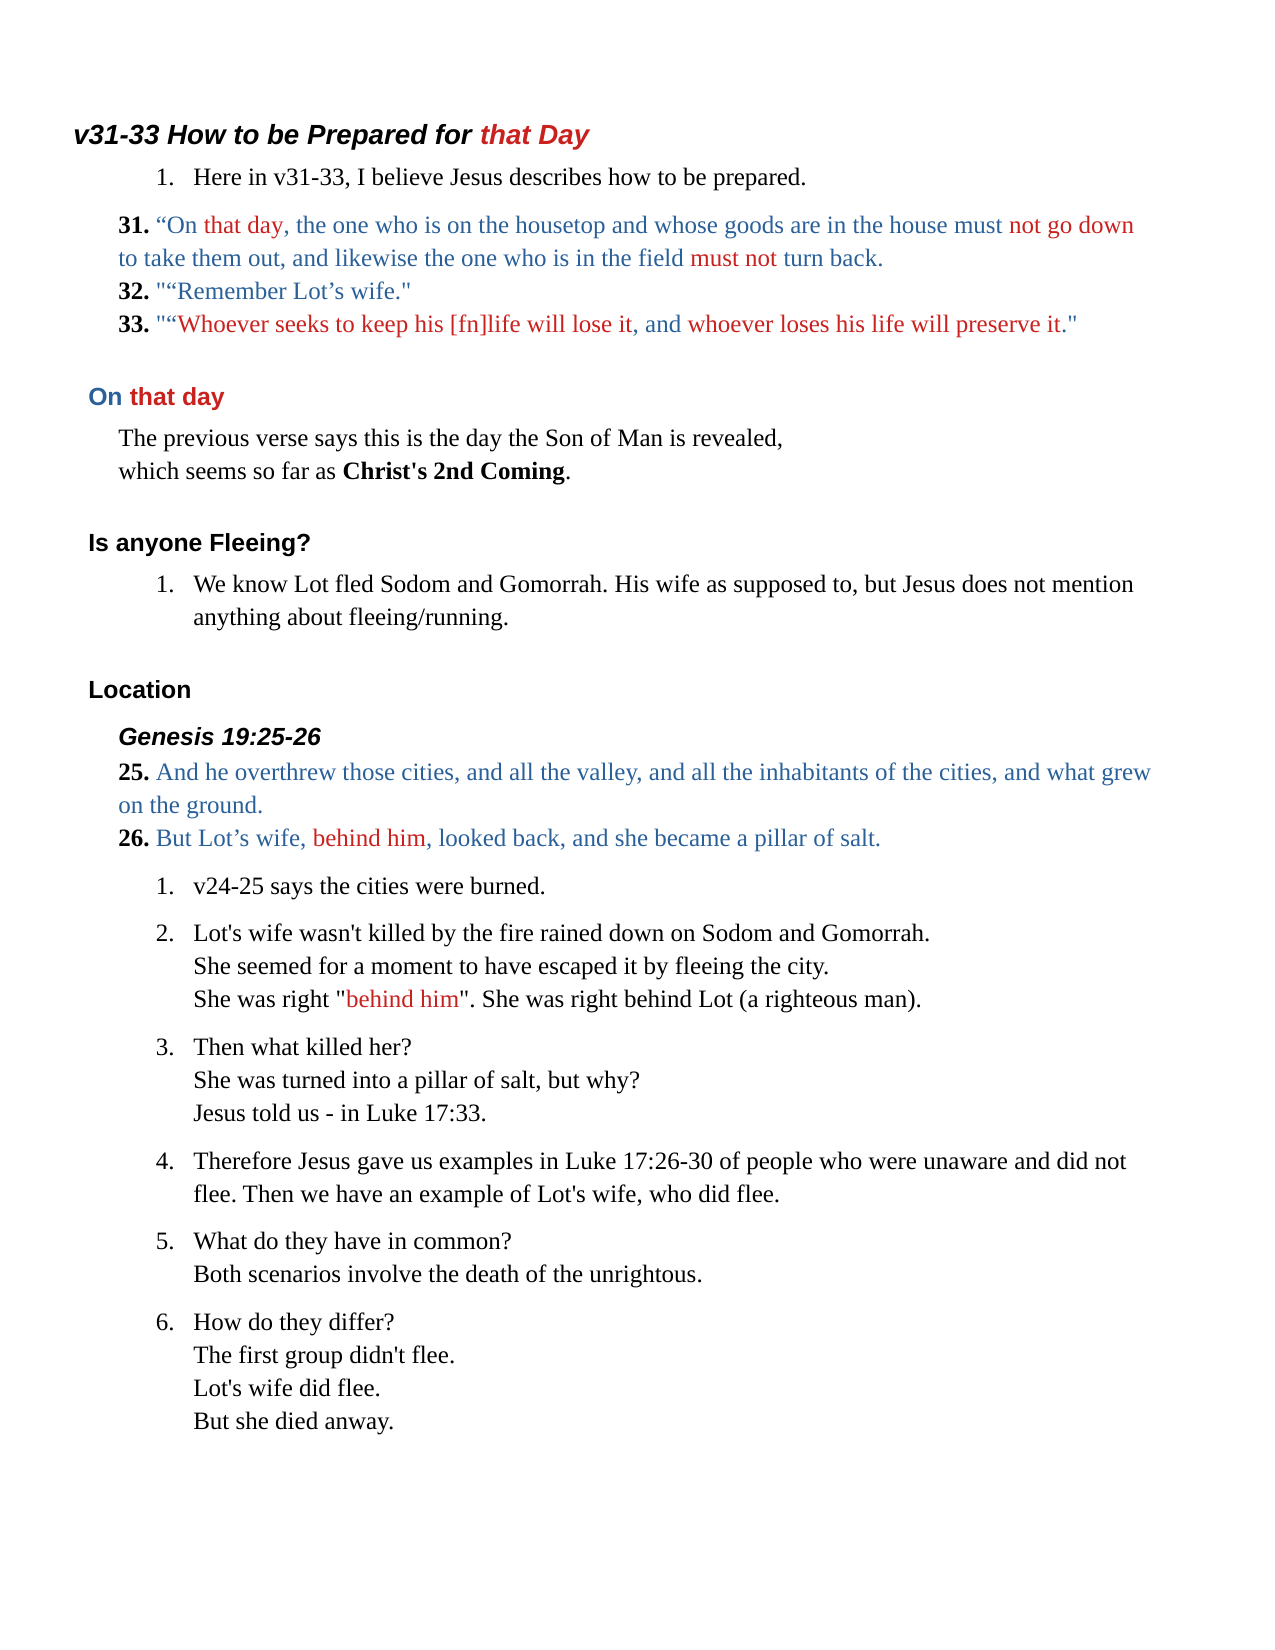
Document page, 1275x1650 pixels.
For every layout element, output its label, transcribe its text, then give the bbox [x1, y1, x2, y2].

list Therefore Jesus gave us examples in Luke 17:26-30 of people who were unaware and did not flee. Then we have an example of Lot's wife, who did flee. [156, 1146, 1157, 1207]
list v24-25 says the cities were burned. [156, 871, 1157, 899]
list How do they differ? The first group didn't flee. Lot's wife did flee. But she died anway. [156, 1307, 1157, 1435]
list Lot's wife wasn't killed by the fire rained down on Sodom and Gomorrah. She seemed for a moment to have escaped it by fleeing the city. She was right "behind him". She was right behind Lot (a righteous man). [156, 918, 1157, 1013]
text 25. And he overthrew those cities, and all the valley, and all the inhabitants of the cities, and what grew on the ground. 26. But Lot’s wife, behind him, looked back, and she became a pillar of salt. [118, 757, 1157, 852]
subtitle On that day [88, 382, 1157, 410]
subtitle Is anyone Fleeing? [88, 528, 1157, 557]
text The previous verse says this is the day the Son of Man is revealed, which seems so far as Christ's 2nd Coming. [118, 423, 1157, 484]
list We know Lot fled Sodom and Gomorrah. His wife as supposed to, but Jesus does not mention anything about fleeing/running. [156, 569, 1157, 631]
subtitle Genesis 19:25-26 [118, 722, 1157, 751]
list What do they have in common? Both scenarios involve the death of the unrightous. [156, 1226, 1157, 1288]
list Then what killed her? She was turned into a pillar of salt, but why? Jesus told us - in Luke 17:33. [156, 1032, 1157, 1127]
list Here in v31-33, I believe Jesus describes how to be prepared. [156, 162, 1157, 191]
subtitle Location [88, 675, 1157, 704]
text 31. “On that day, the one who is on the housetop and whose goods are in the house must not go down to take them out, and likewise the one who is in the field must not turn back. 32. "“Remember Lot’s wife." 33. "“Whoever seeks to keep his [fn]life will lose it, and whoever loses his life will preserve it." [118, 210, 1157, 338]
subtitle v31-33 How to be Prepared for that Day [73, 118, 1157, 150]
